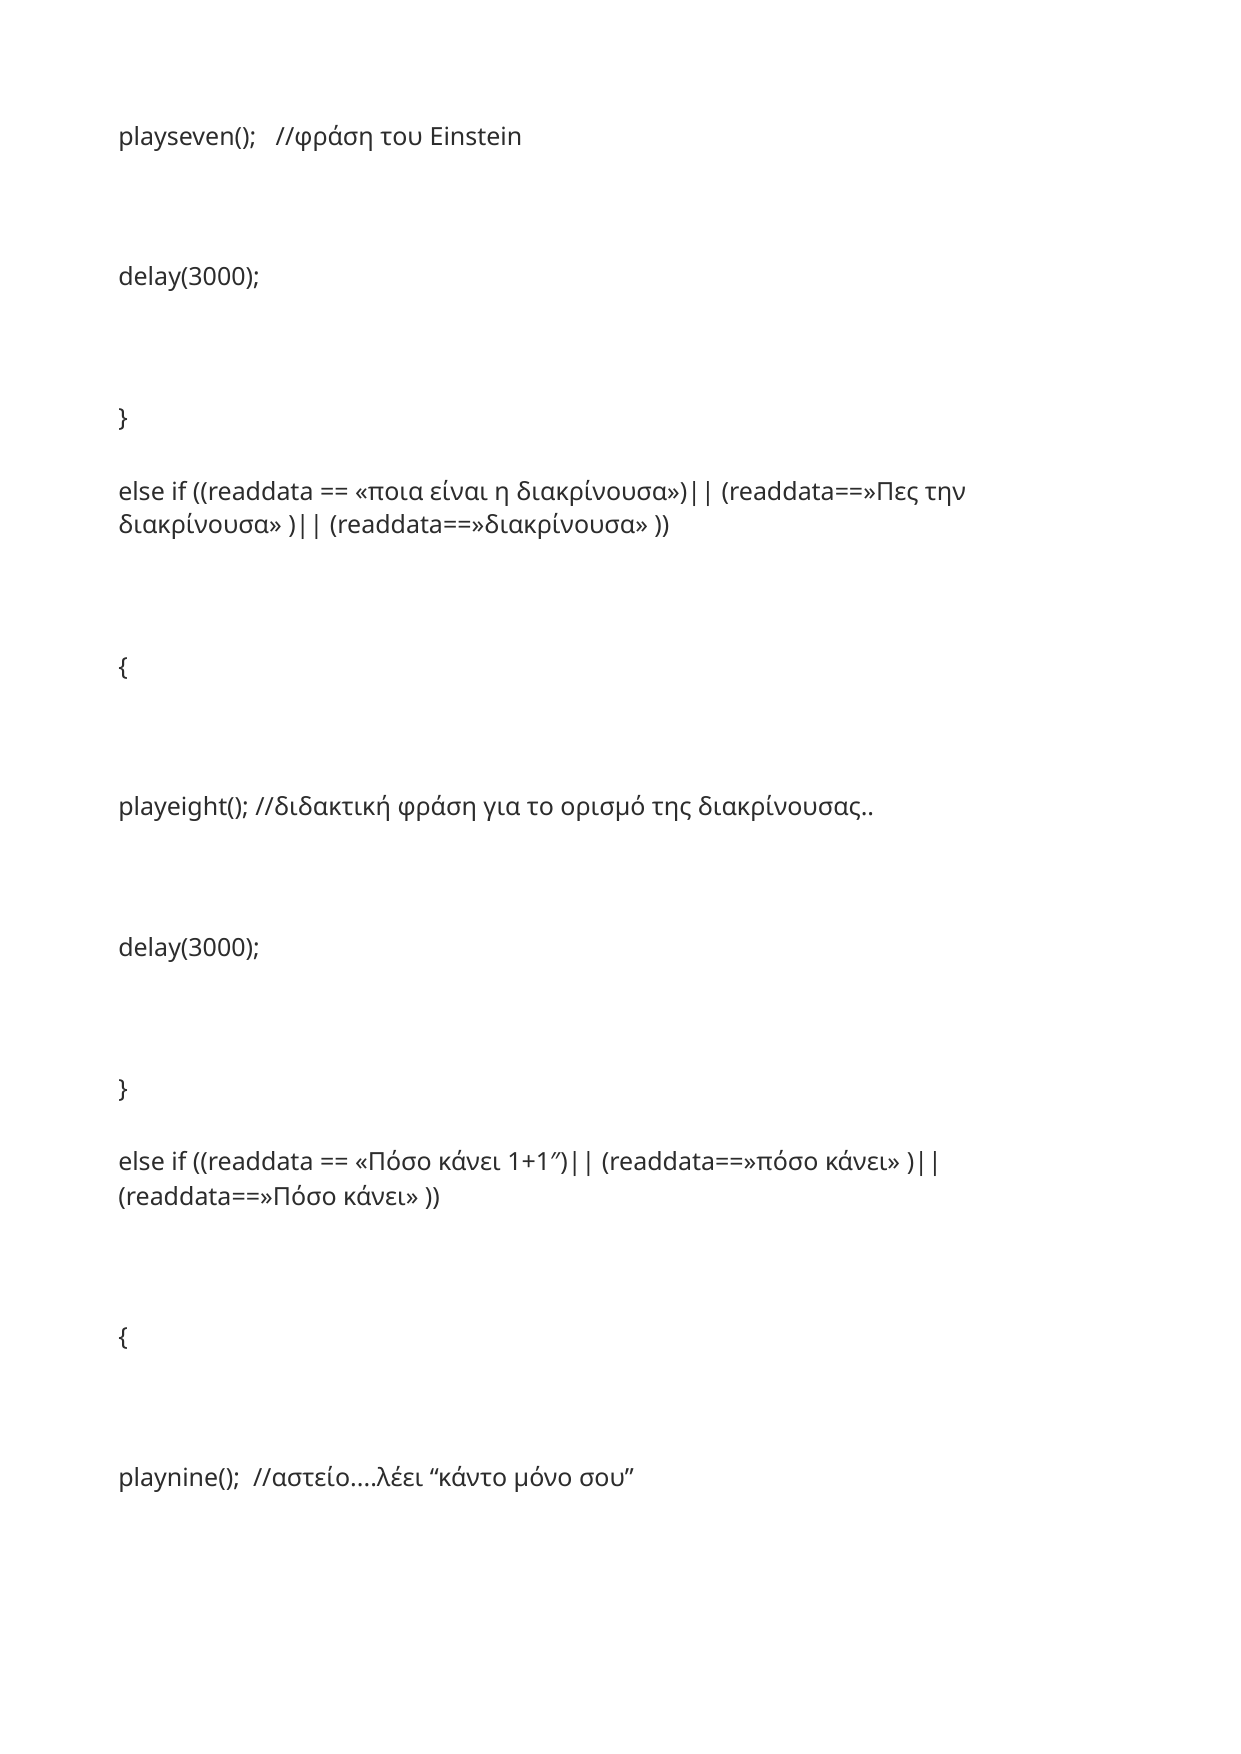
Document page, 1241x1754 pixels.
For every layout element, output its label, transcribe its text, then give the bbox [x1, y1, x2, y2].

text delay(3000); [118, 930, 1122, 964]
text { [118, 1319, 1122, 1353]
text { [118, 648, 1122, 682]
text playseven(); //φράση του Einstein [118, 118, 1122, 152]
text } [118, 400, 1122, 434]
text playeight(); //διδακτική φράση για το ορισμό της διακρίνουσας.. [118, 789, 1122, 823]
text } [118, 1071, 1122, 1105]
text else if ((readdata == «Πόσο κάνει 1+1″)|| (readdata==»πόσο κάνει» )|| (readdata==»Πόσο κάνει» )) [118, 1144, 1122, 1212]
text delay(3000); [118, 259, 1122, 293]
text playnine(); //αστείο....λέει “κάντο μόνο σου” [118, 1460, 1122, 1494]
text else if ((readdata == «ποια είναι η διακρίνουσα»)|| (readdata==»Πες την διακρίνουσα» )|| (readdata==»διακρίνουσα» )) [118, 473, 1122, 541]
